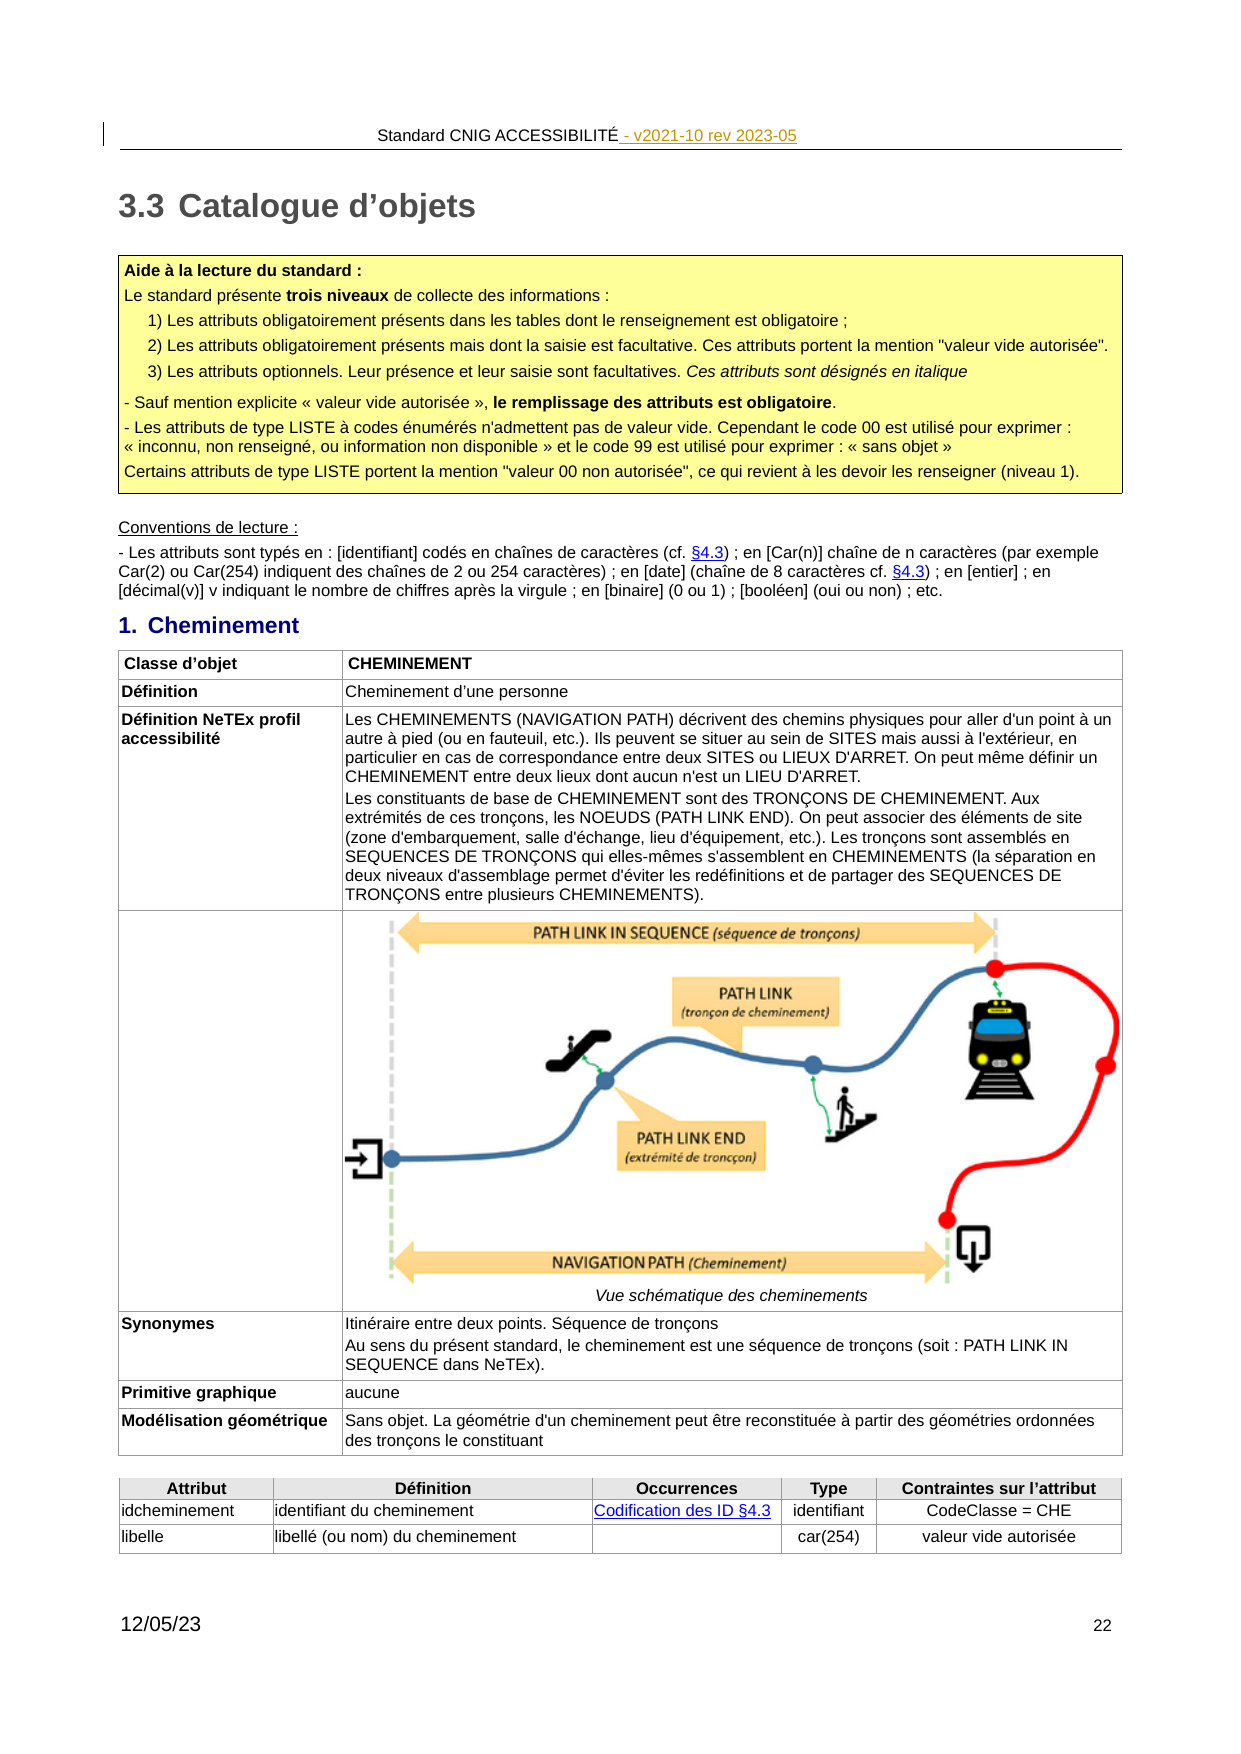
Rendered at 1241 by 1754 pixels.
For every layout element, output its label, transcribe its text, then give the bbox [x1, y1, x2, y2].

table_cell valeur vide autorisée [877, 1525, 1121, 1553]
table_cell idcheminement [120, 1500, 273, 1524]
table_cell Modélisation géométrique [119, 1409, 342, 1455]
subtitle Cheminement [118, 612, 1122, 639]
table_cell Définition NeTEx profil accessibilité [119, 707, 342, 910]
table_header CHEMINEMENT [343, 651, 1122, 678]
picture [344, 912, 1120, 1286]
text - Les attributs sont typés en : [identifiant] codés en chaînes de caractères (cf. §4.3) ; en [Car(n)] chaîne de n caractères (par exemple Car(2) ou Car(254) indiquent des chaînes de 2 ou 254 caractères) ; en [date] (chaîne de 8 caractères cf. §4.3) ; en [entier] ; en [décimal(v)] v indiquant le nombre de chiffres après la virgule ; en [binaire] (0 ou 1) ; [booléen] (oui ou non) ; etc. [118, 543, 1122, 600]
table_cell Définition [119, 680, 342, 706]
table_cell Cheminement d’une personne [343, 680, 1122, 706]
table_cell Synonymes [119, 1312, 342, 1380]
table_header Contraintes sur l’attribut [877, 1478, 1121, 1499]
table_cell libellé (ou nom) du cheminement [274, 1525, 592, 1553]
table_cell identifiant [782, 1500, 876, 1524]
text Conventions de lecture : [118, 518, 1122, 537]
table_header Occurrences [593, 1478, 781, 1499]
table_header Classe d’objet [119, 651, 342, 678]
table_cell Itinéraire entre deux points. Séquence de tronçons Au sens du présent standard, le cheminement est une séquence de tronçons (soit : PATH LINK IN SEQUENCE dans NeTEx). [343, 1312, 1122, 1380]
table_cell [119, 911, 342, 1311]
table_cell aucune [343, 1381, 1122, 1408]
table_header Attribut [120, 1478, 273, 1499]
table_cell Codification des ID §4.3 [593, 1500, 781, 1524]
table_cell Primitive graphique [119, 1381, 342, 1408]
table_cell Sans objet. La géométrie d'un cheminement peut être reconstituée à partir des géométries ordonnées des tronçons le constituant [343, 1409, 1122, 1455]
table_cell identifiant du cheminement [274, 1500, 592, 1524]
table_cell car(254) [782, 1525, 876, 1553]
table_cell Les CHEMINEMENTS (NAVIGATION PATH) décrivent des chemins physiques pour aller d'un point à un autre à pied (ou en fauteuil, etc.). Ils peuvent se situer au sein de SITES mais aussi à l'extérieur, en particulier en cas de correspondance entre deux SITES ou LIEUX D'ARRET. On peut même définir un CHEMINEMENT entre deux lieux dont aucun n'est un LIEU D'ARRET. Les constituants de base de CHEMINEMENT sont des TRONÇONS DE CHEMINEMENT. Aux extrémités de ces tronçons, les NOEUDS (PATH LINK END). On peut associer des éléments de site (zone d'embarquement, salle d'échange, lieu d'équipement, etc.). Les tronçons sont assemblés en SEQUENCES DE TRONÇONS qui elles-mêmes s'assemblent en CHEMINEMENTS (la séparation en deux niveaux d'assemblage permet d'éviter les redéfinitions et de partager des SEQUENCES DE TRONÇONS entre plusieurs CHEMINEMENTS). [343, 707, 1122, 910]
table_header Définition [274, 1478, 592, 1499]
table_cell CodeClasse = CHE [877, 1500, 1121, 1524]
table_header Aide à la lecture du standard : Le standard présente trois niveaux de collecte des informations : 1) Les attributs obligatoirement présents dans les tables dont le renseignement est obligatoire ; 2) Les attributs obligatoirement présents mais dont la saisie est facultative. Ces attributs portent la mention "valeur vide autorisée". 3) Les attributs optionnels. Leur présence et leur saisie sont facultatives. Ces attributs sont désignés en italique - Sauf mention explicite « valeur vide autorisée », le remplissage des attributs est obligatoire. - Les attributs de type LISTE à codes énumérés n'admettent pas de valeur vide. Cependant le code 00 est utilisé pour exprimer : « inconnu, non renseigné, ou information non disponible » et le code 99 est utilisé pour exprimer : « sans objet » Certains attributs de type LISTE portent la mention "valeur 00 non autorisée", ce qui revient à les devoir les renseigner (niveau 1). [119, 256, 1122, 493]
table_cell [593, 1525, 781, 1553]
table_cell libelle [120, 1525, 273, 1553]
table_header Type [782, 1478, 876, 1499]
subtitle Catalogue d’objets [118, 186, 1122, 224]
table_cell Vue schématique des cheminements [343, 911, 1122, 1311]
